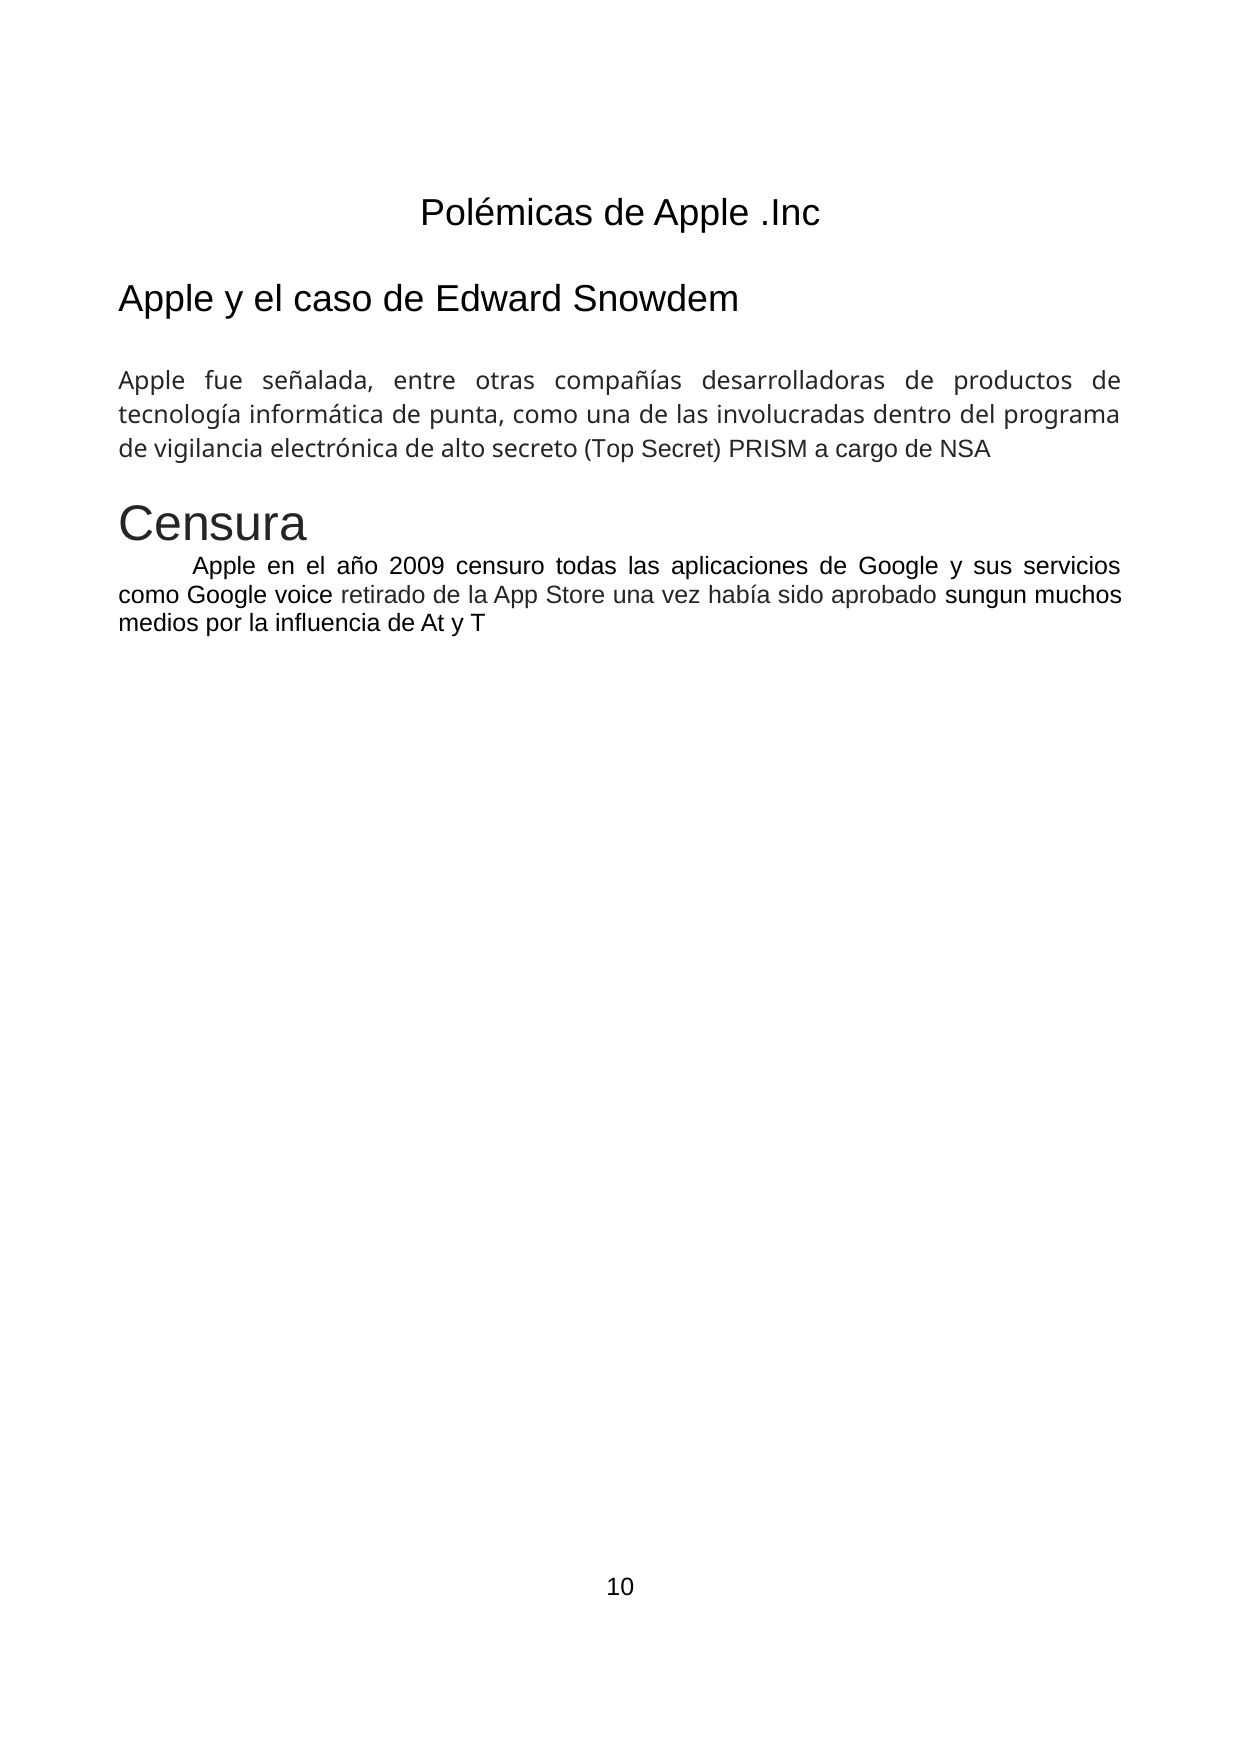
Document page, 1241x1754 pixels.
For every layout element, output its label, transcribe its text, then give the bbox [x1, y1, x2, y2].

text Censura [118, 493, 1122, 551]
text 10 [118, 1572, 1122, 1600]
text Polémicas de Apple .Inc [118, 190, 1122, 233]
text Apple y el caso de Edward Snowdem [118, 276, 1122, 319]
text Apple fue señalada, entre otras compañías desarrolladoras de productos de tecnología informática de punta, como una de las involucradas dentro del programa de vigilancia electrónica de alto secreto (Top Secret) PRISM a cargo de NSA [118, 362, 1122, 465]
text Apple en el año 2009 censuro todas las aplicaciones de Google y sus servicios como Google voice retirado de la App Store una vez había sido aprobado sungun muchos medios por la influencia de At y T [118, 551, 1122, 637]
